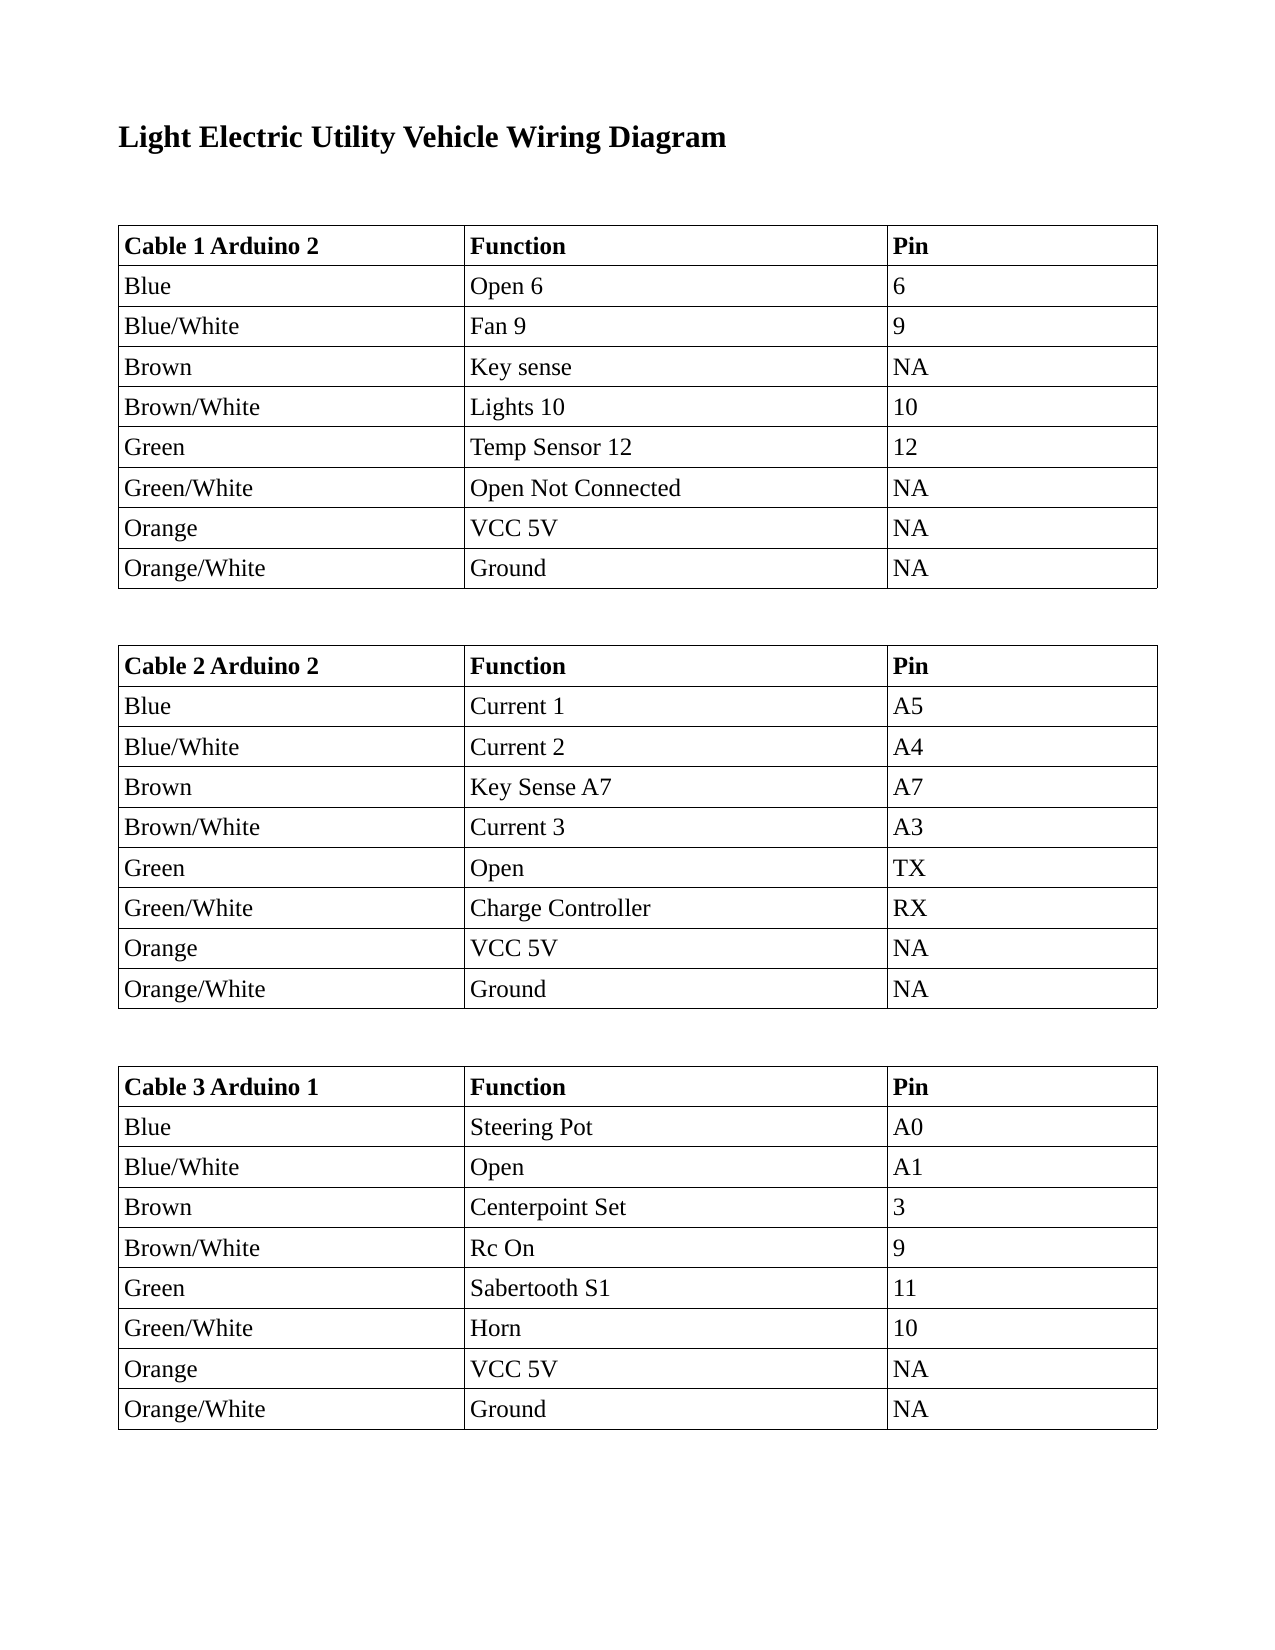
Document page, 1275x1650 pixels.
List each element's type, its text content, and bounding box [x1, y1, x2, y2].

table_cell Charge Controller [465, 888, 887, 927]
table_cell Green [119, 848, 464, 887]
table_cell Brown [119, 767, 464, 807]
table_cell Open Not Connected [465, 468, 887, 507]
table_cell Brown/White [119, 1228, 464, 1267]
table_cell VCC 5V [465, 1349, 887, 1388]
table_cell Open [465, 848, 887, 887]
table_cell Blue [119, 266, 464, 306]
text Light Electric Utility Vehicle Wiring Diagram [118, 118, 1157, 154]
table_cell NA [888, 929, 1157, 968]
table_cell Sabertooth S1 [465, 1268, 887, 1308]
table_cell A3 [888, 808, 1157, 847]
table_cell Orange [119, 929, 464, 968]
table_cell NA [888, 347, 1157, 386]
table_header Cable 2 Arduino 2 [119, 646, 464, 686]
table_cell Orange/White [119, 969, 464, 1008]
table_cell NA [888, 969, 1157, 1008]
table_cell Green [119, 1268, 464, 1308]
table_cell Blue/White [119, 1147, 464, 1187]
table_cell Lights 10 [465, 387, 887, 426]
table_cell NA [888, 1389, 1157, 1428]
table_cell RX [888, 888, 1157, 927]
table_cell 11 [888, 1268, 1157, 1308]
table_cell Blue/White [119, 727, 464, 766]
table_header Function [465, 226, 887, 265]
table_cell Current 1 [465, 687, 887, 726]
table_cell Key Sense A7 [465, 767, 887, 807]
table_cell A1 [888, 1147, 1157, 1187]
table_header Pin [888, 226, 1157, 265]
table_cell NA [888, 1349, 1157, 1388]
table_cell 12 [888, 427, 1157, 467]
table_cell Brown [119, 1188, 464, 1227]
table_cell A5 [888, 687, 1157, 726]
table_header Pin [888, 646, 1157, 686]
table_cell 3 [888, 1188, 1157, 1227]
table_cell Green/White [119, 468, 464, 507]
table_cell Centerpoint Set [465, 1188, 887, 1227]
table_cell Horn [465, 1309, 887, 1348]
table_cell Orange/White [119, 549, 464, 588]
table_cell Open 6 [465, 266, 887, 306]
table_cell VCC 5V [465, 929, 887, 968]
table_cell Green/White [119, 1309, 464, 1348]
table_cell A4 [888, 727, 1157, 766]
table_header Function [465, 646, 887, 686]
table_cell Fan 9 [465, 307, 887, 346]
table_header Cable 3 Arduino 1 [119, 1067, 464, 1106]
table_cell Brown/White [119, 808, 464, 847]
table_cell NA [888, 549, 1157, 588]
table_cell Rc On [465, 1228, 887, 1267]
table_cell 9 [888, 1228, 1157, 1267]
table_header Pin [888, 1067, 1157, 1106]
table_cell Brown [119, 347, 464, 386]
table_header Function [465, 1067, 887, 1106]
table_cell Green/White [119, 888, 464, 927]
table_cell Current 3 [465, 808, 887, 847]
table_cell Blue [119, 687, 464, 726]
table_cell Temp Sensor 12 [465, 427, 887, 467]
table_cell Steering Pot [465, 1107, 887, 1146]
table_cell 9 [888, 307, 1157, 346]
table_cell 10 [888, 1309, 1157, 1348]
table_cell A7 [888, 767, 1157, 807]
table_cell NA [888, 508, 1157, 547]
table_cell Ground [465, 969, 887, 1008]
table_cell NA [888, 468, 1157, 507]
table_cell Blue/White [119, 307, 464, 346]
table_cell Open [465, 1147, 887, 1187]
table_cell Orange [119, 1349, 464, 1388]
table_cell Green [119, 427, 464, 467]
table_cell Ground [465, 549, 887, 588]
table_cell Orange/White [119, 1389, 464, 1428]
table_cell 10 [888, 387, 1157, 426]
table_cell Ground [465, 1389, 887, 1428]
table_cell A0 [888, 1107, 1157, 1146]
table_cell TX [888, 848, 1157, 887]
table_cell 6 [888, 266, 1157, 306]
table_cell VCC 5V [465, 508, 887, 547]
table_cell Brown/White [119, 387, 464, 426]
table_cell Orange [119, 508, 464, 547]
table_cell Blue [119, 1107, 464, 1146]
table_header Cable 1 Arduino 2 [119, 226, 464, 265]
table_cell Current 2 [465, 727, 887, 766]
table_cell Key sense [465, 347, 887, 386]
